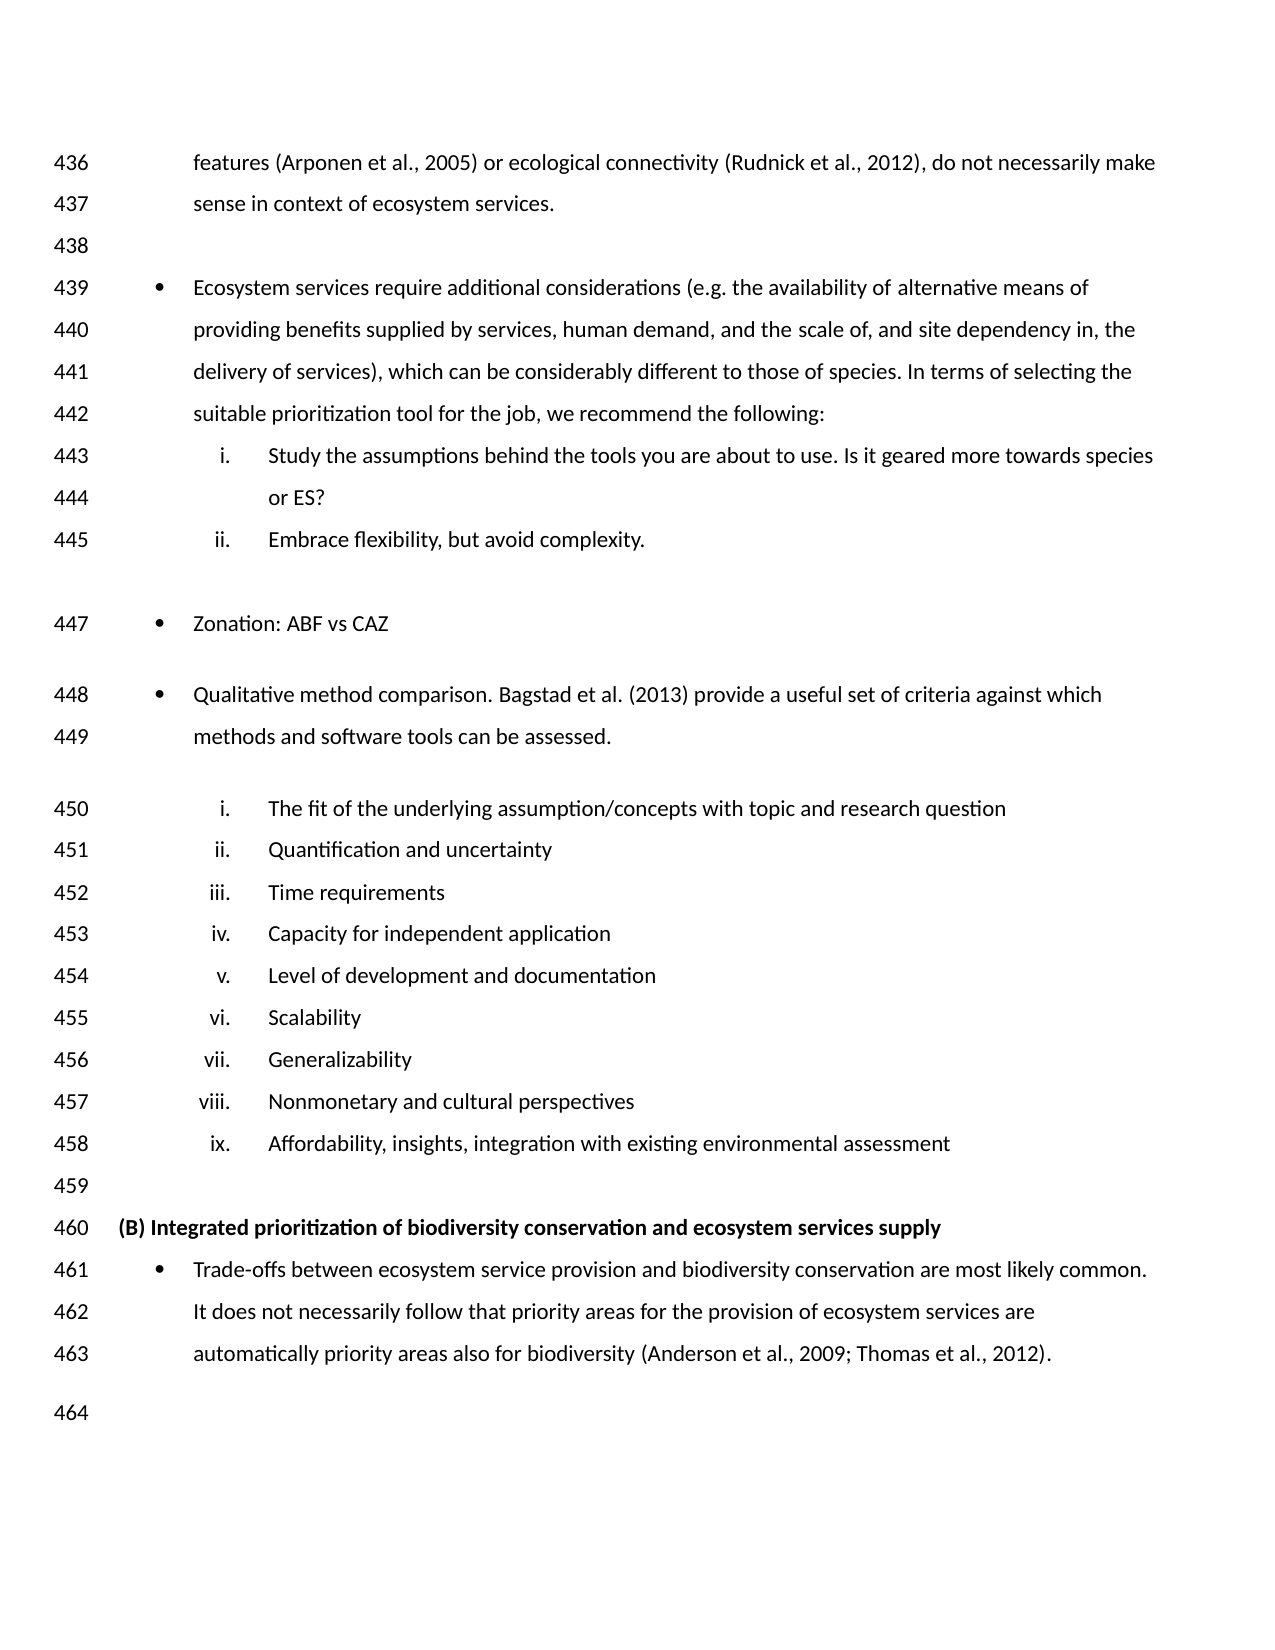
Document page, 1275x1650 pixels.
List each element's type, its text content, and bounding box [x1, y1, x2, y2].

list Level of development and documentation [231, 962, 1157, 989]
list Study the assumptions behind the tools you are about to use. Is it geared more towards species or ES? [231, 441, 1157, 511]
list Generalizability [231, 1046, 1157, 1073]
list Embrace flexibility, but avoid complexity. [231, 525, 1157, 595]
list Zonation: ABF vs CAZ [156, 609, 1157, 637]
list Qualitative method comparison. Bagstad et al. (2013) provide a useful set of criteria against which methods and software tools can be assessed. [156, 681, 1157, 751]
list Capacity for independent application [231, 919, 1157, 948]
list Scalability [231, 1003, 1157, 1032]
subtitle (B) Integrated prioritization of biodiversity conservation and ecosystem services supply [118, 1213, 1157, 1241]
list Affordability, insights, integration with existing environmental assessment [231, 1129, 1157, 1157]
list Time requirements [231, 878, 1157, 906]
list The fit of the underlying assumption/concepts with topic and research question [231, 794, 1157, 822]
list Nonmonetary and cultural perspectives [231, 1087, 1157, 1116]
list Trade-offs between ecosystem service provision and biodiversity conservation are most likely common. It does not necessarily follow that priority areas for the provision of ecosystem services are automatically priority areas also for biodiversity (Anderson et al., 2009; Thomas et al., 2012). [156, 1255, 1157, 1367]
list Quantification and uncertainty [231, 836, 1157, 864]
list features (Arponen et al., 2005) or ecological connectivity (Rudnick et al., 2012), do not necessarily make sense in context of ecosystem services. [156, 148, 1157, 218]
list Ecosystem services require additional considerations (e.g. the availability of alternative means of providing benefits supplied by services, human demand, and the scale of, and site dependency in, the delivery of services), which can be considerably different to those of species. In terms of selecting the suitable prioritization tool for the job, we recommend the following: [156, 273, 1157, 427]
